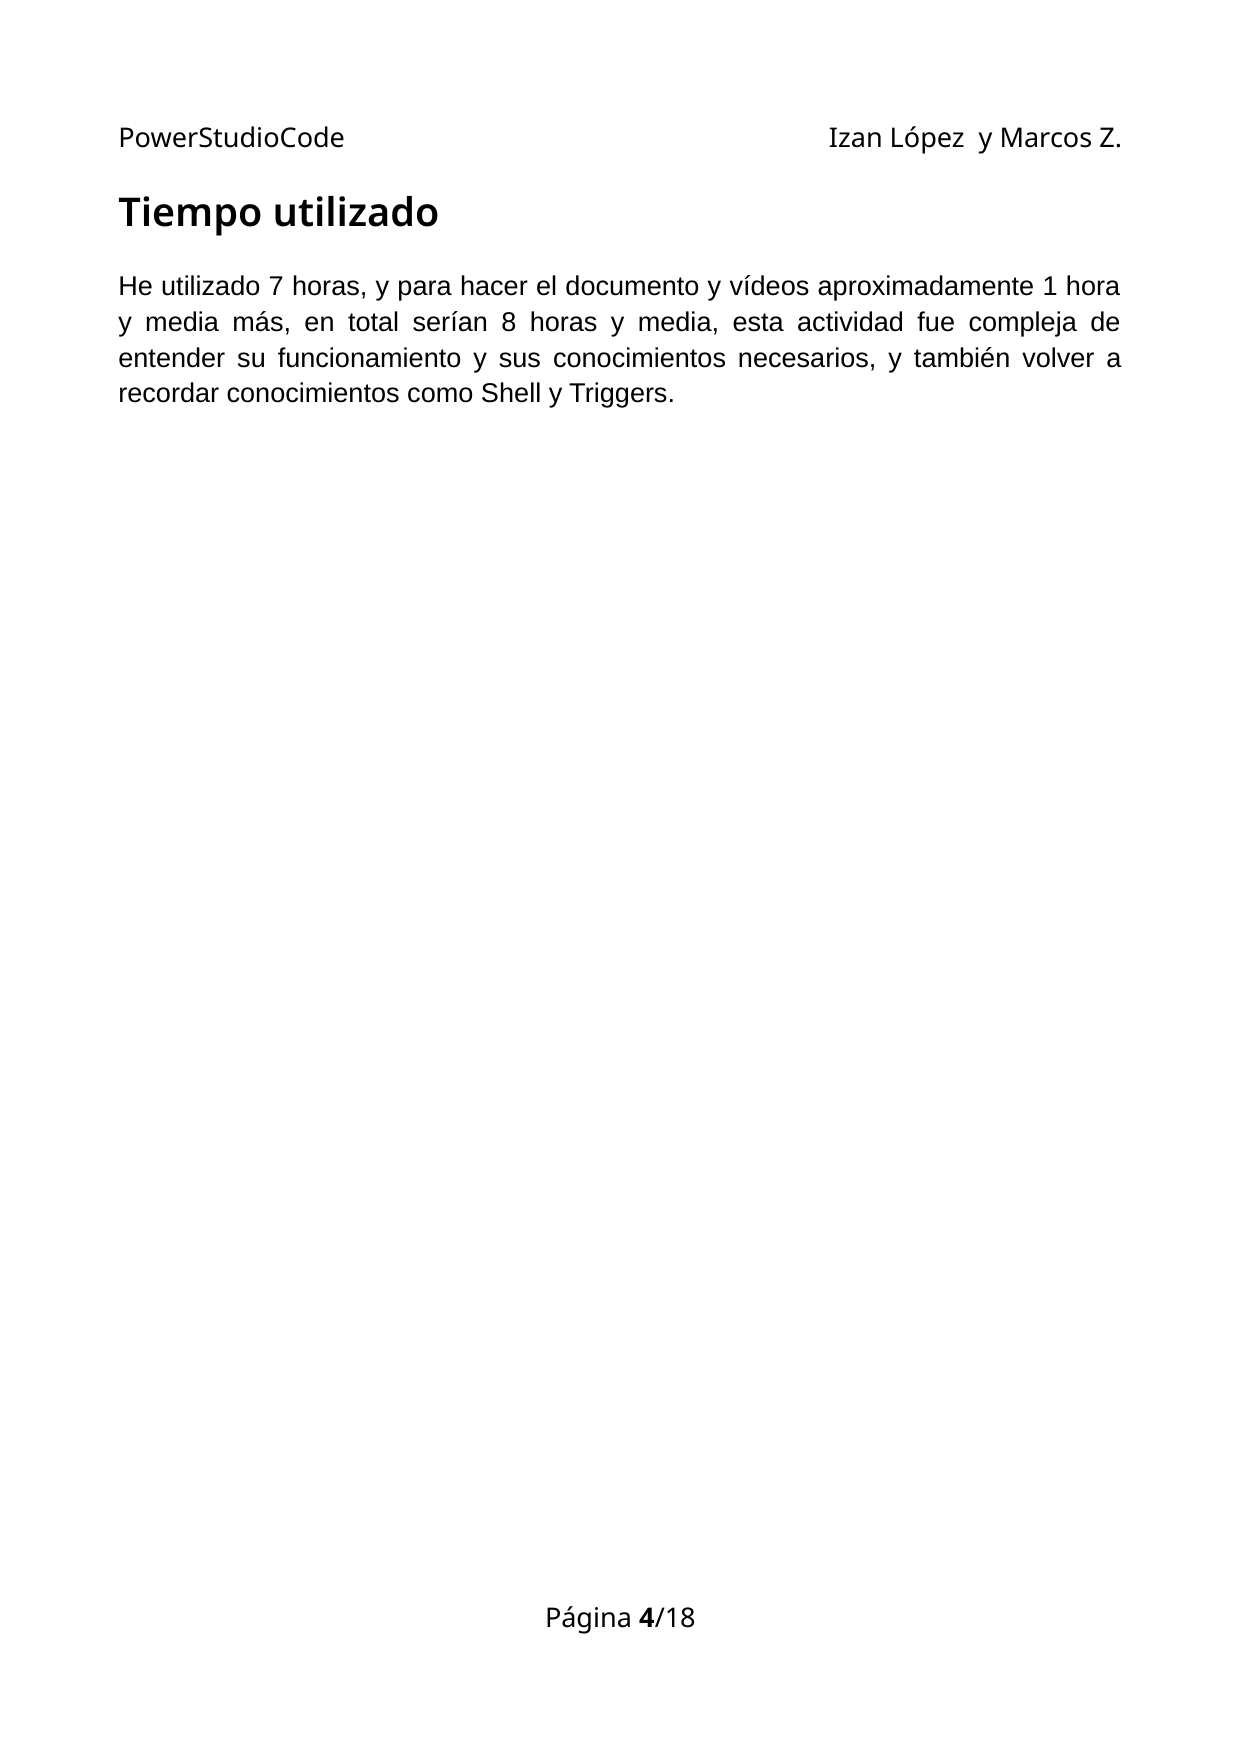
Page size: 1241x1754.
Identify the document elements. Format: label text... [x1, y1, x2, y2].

subtitle Tiempo utilizado [118, 184, 1122, 238]
text He utilizado 7 horas, y para hacer el documento y vídeos aproximadamente 1 hora y media más, en total serían 8 horas y media, esta actividad fue compleja de entender su funcionamiento y sus conocimientos necesarios, y también volver a recordar conocimientos como Shell y Triggers. [118, 270, 1122, 409]
